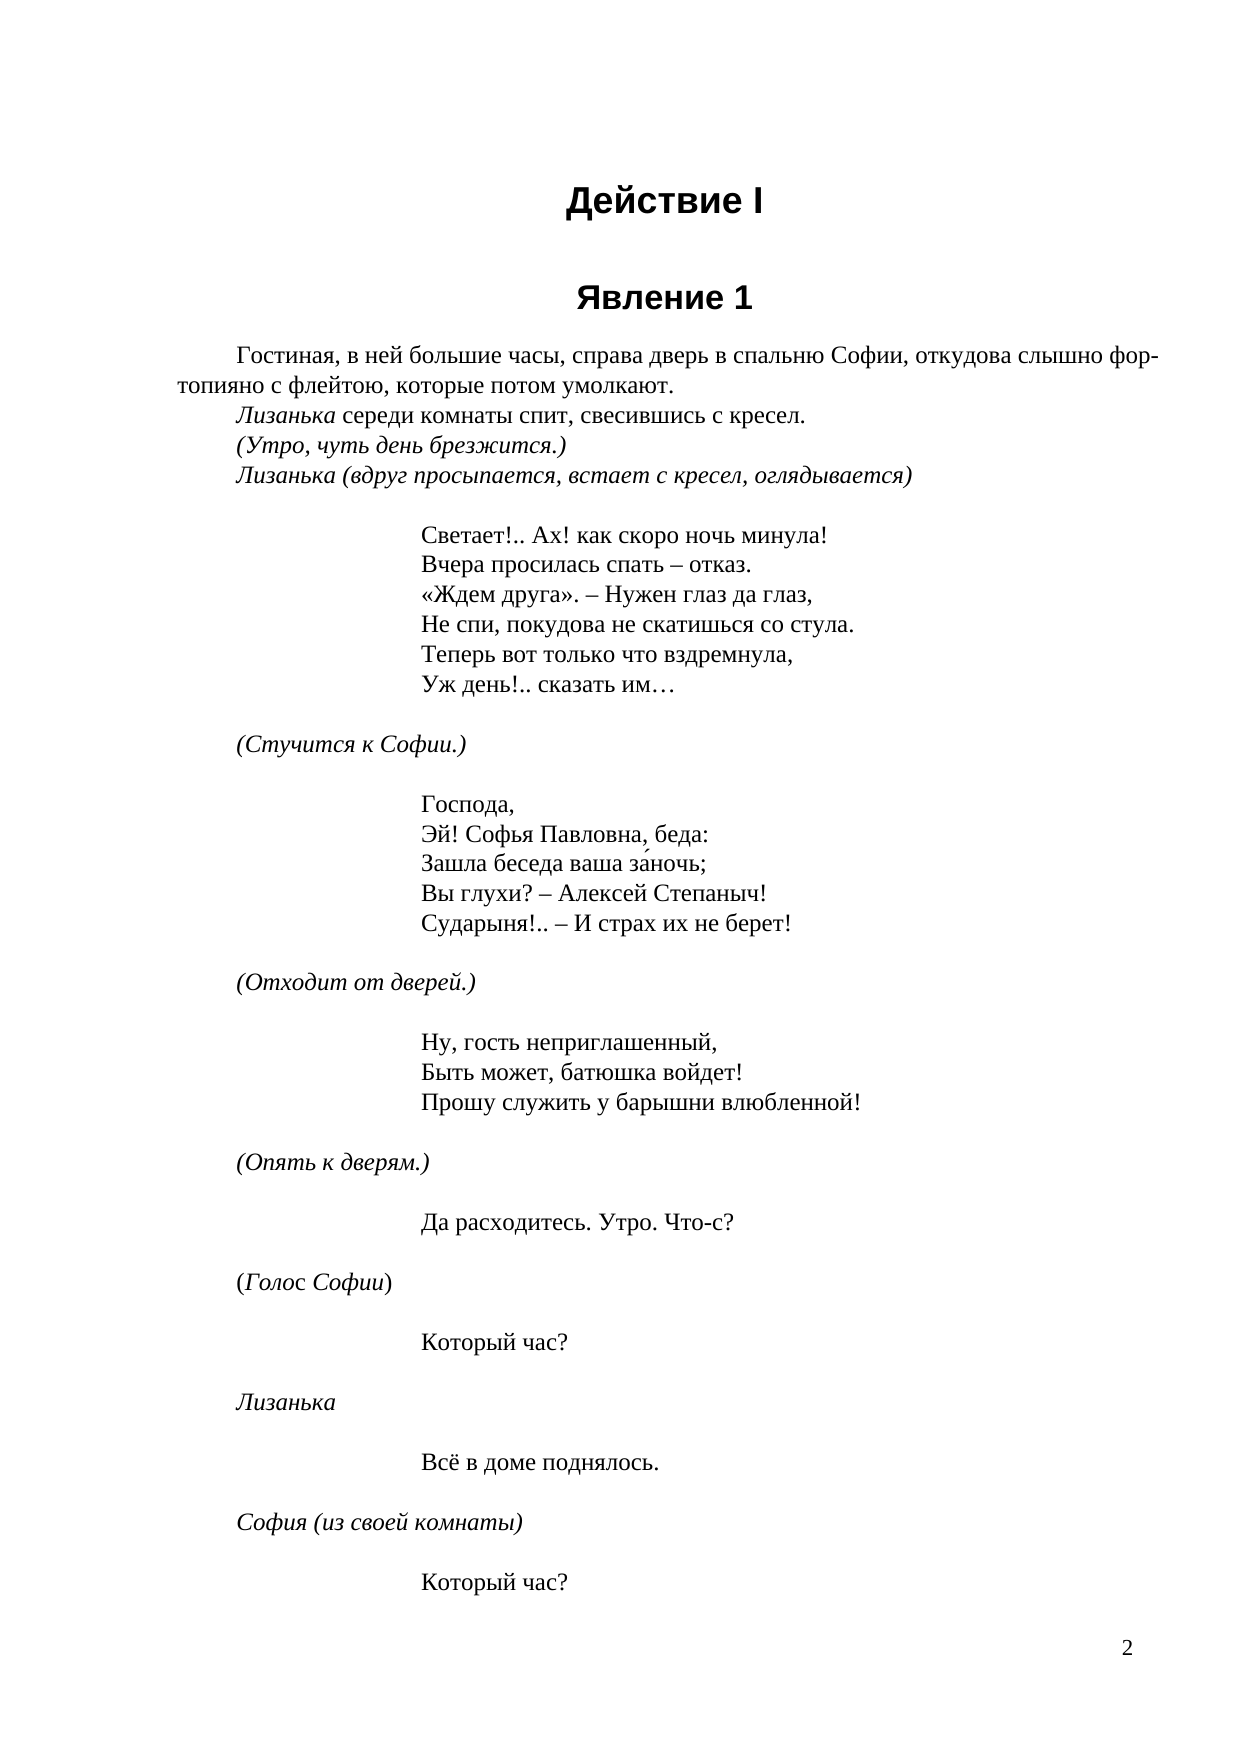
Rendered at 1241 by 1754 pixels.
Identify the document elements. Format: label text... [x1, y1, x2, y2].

text Который час? [421, 1327, 1167, 1356]
text «Ждем друга». – Нужен глаз да глаз, [421, 579, 1167, 608]
text Господа, [421, 789, 1167, 817]
text Не спи, покудова не скатишься со стула. Теперь вот только что вздремнула, [421, 609, 856, 668]
text (Опять к дверям.) [236, 1147, 1167, 1176]
text Гостиная, в ней большие часы, справа дверь в спальню Софии, откудова слышно фор- топияно с флейтою, которые потом умолкают. [177, 340, 1161, 399]
text Лизанька [236, 1387, 1167, 1416]
text Эй! Софья Павловна, беда: Зашла беседа ваша за́ночь; [421, 819, 758, 877]
text Явление 1 [252, 277, 1077, 317]
text (Отходит от дверей.) [236, 967, 1167, 996]
text Всё в доме поднялось. [421, 1447, 1167, 1476]
text Да расходитесь. Утро. Что-с? [421, 1207, 1167, 1236]
text София (из своей комнаты) [236, 1507, 1167, 1536]
text Вы глухи? – Алексей Степаныч! Сударыня!.. – И страх их не берет! [421, 878, 892, 936]
text (Стучится к Софии.) [236, 729, 1167, 757]
text (Голос Софии) [236, 1267, 1167, 1296]
text Светает!.. Ах! как скоро ночь минула! Вчера просилась спать – отказ. [421, 520, 856, 578]
text Лизанька (вдруг просыпается, встает с кресел, оглядывается) [236, 460, 1167, 489]
text Действие I [252, 178, 1077, 221]
text Который час? [421, 1567, 1167, 1596]
text Лизанька середи комнаты спит, свесившись с кресел. [236, 400, 1167, 428]
text Ну, гость неприглашенный, Быть может, батюшка войдет! [421, 1027, 758, 1086]
text Прошу служить у барышни влюбленной! [421, 1087, 1167, 1116]
text (Утро, чуть день брезжится.) [236, 430, 1167, 458]
text Уж день!.. сказать им… [421, 669, 1167, 697]
